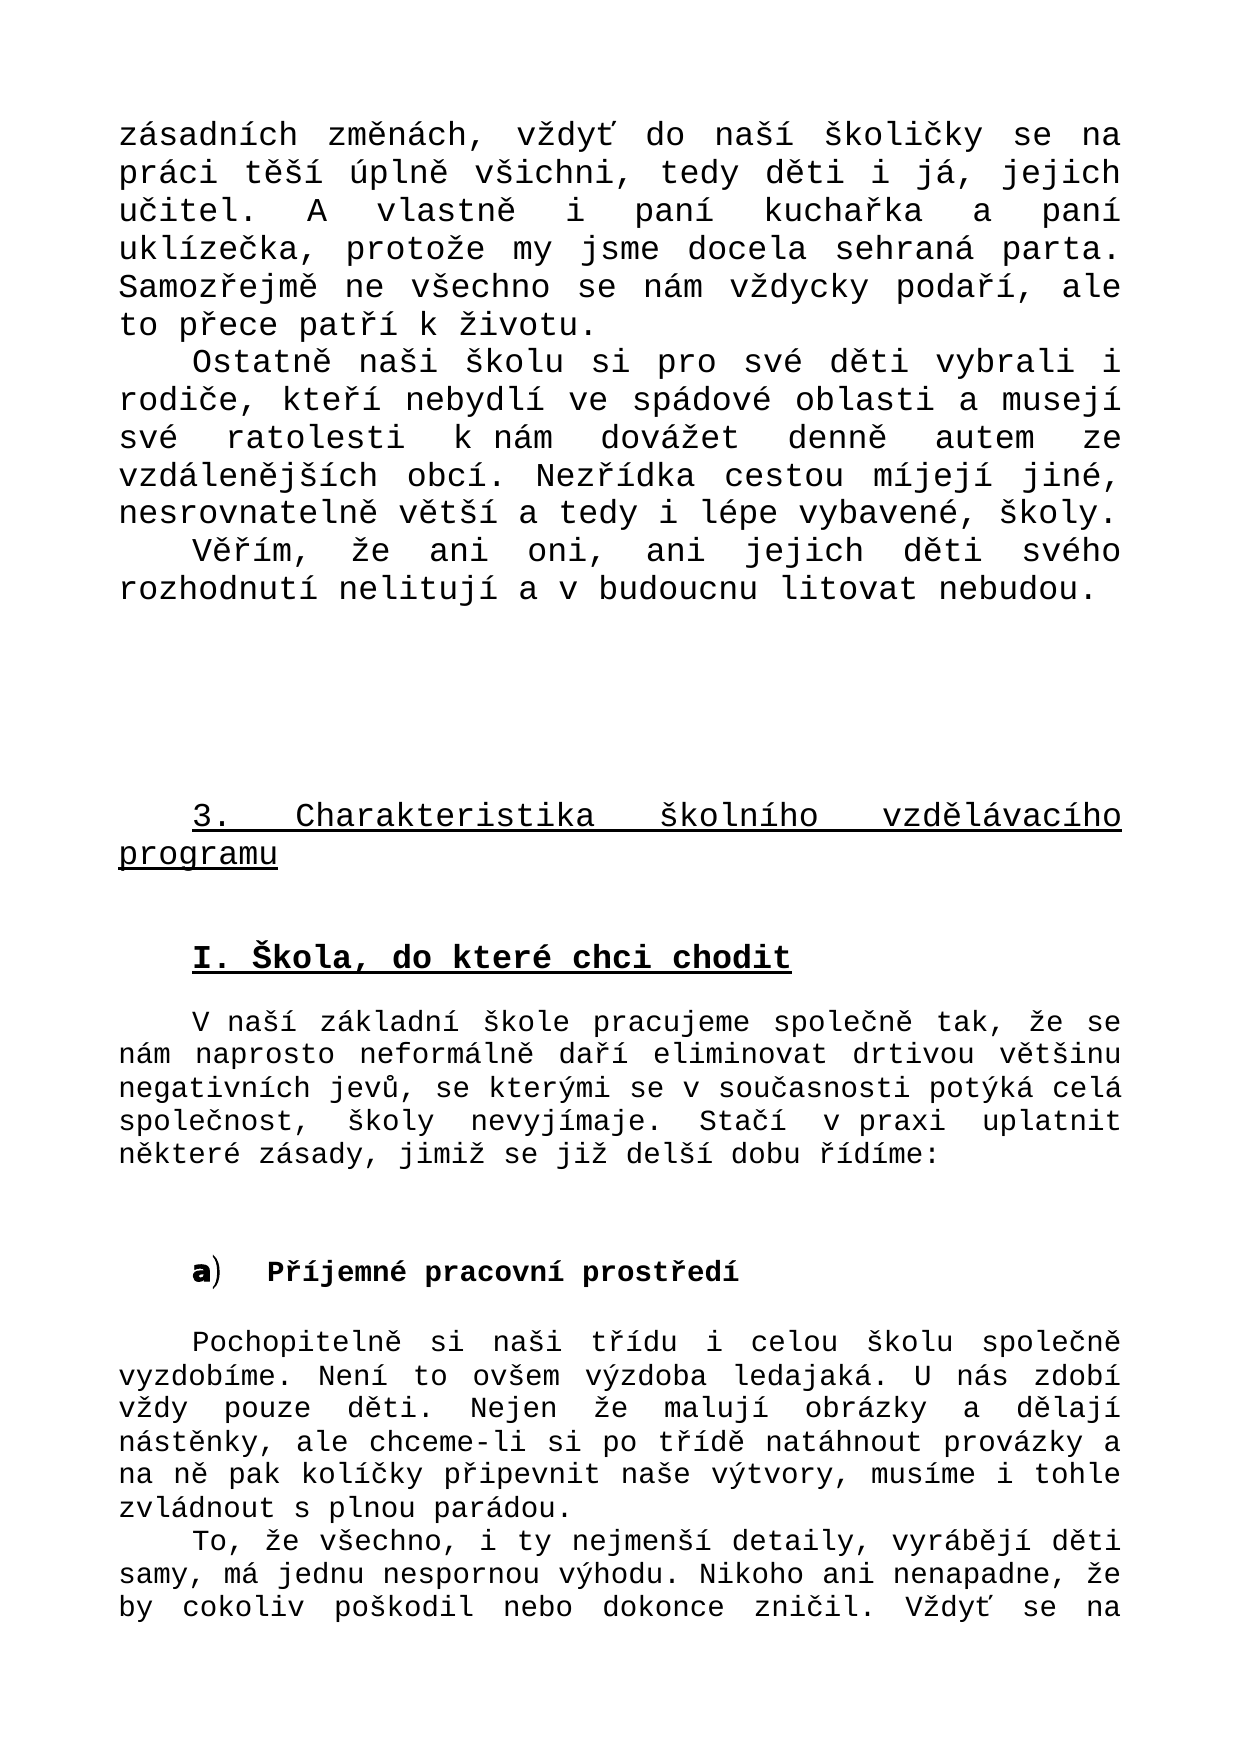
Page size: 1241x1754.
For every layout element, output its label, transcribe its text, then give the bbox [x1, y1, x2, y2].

text Pochopitelně si naši třídu i celou školu společně vyzdobíme. Není to ovšem výzdoba ledajaká. U nás zdobí vždy pouze děti. Nejen že malují obrázky a dělají nástěnky, ale chceme-li si po třídě natáhnout provázky a na ně pak kolíčky připevnit naše výtvory, musíme i tohle zvládnout s plnou parádou. [118, 1328, 1122, 1526]
text I. Škola, do které chci chodit [118, 941, 1122, 978]
text To, že všechno, i ty nejmenší detaily, vyrábějí děti samy, má jednu nespornou výhodu. Nikoho ani nenapadne, že by cokoliv poškodil nebo dokonce zničil. Vždyť se na [118, 1526, 1122, 1625]
text Ostatně naši školu si pro své děti vybrali i rodiče, kteří nebydlí ve spádové oblasti a musejí své ratolesti k nám dovážet denně autem ze vzdálenějších obcí. Nezřídka cestou míjejí jiné, nesrovnatelně větší a tedy i lépe vybavené, školy. [118, 345, 1122, 534]
text 3. Charakteristika školního vzdělávacího programu [118, 799, 1122, 874]
text V naší základní škole pracujeme společně tak, že se nám naprosto neformálně daří eliminovat drtivou většinu negativních jevů, se kterými se v současnosti potýká celá společnost, školy nevyjímaje. Stačí v praxi uplatnit některé zásady, jimiž se již delší dobu řídíme: [118, 1007, 1122, 1172]
text Věřím, že ani oni, ani jejich děti svého rozhodnutí nelitují a v budoucnu litovat nebudou. [118, 534, 1122, 610]
text zásadních změnách, vždyť do naší školičky se na práci těší úplně všichni, tedy děti i já, jejich učitel. A vlastně i paní kuchařka a paní uklízečka, protože my jsme docela sehraná parta. Samozřejmě ne všechno se nám vždycky podaří, ale to přece patří k životu. [118, 118, 1122, 345]
list Příjemné pracovní prostředí [192, 1257, 217, 1290]
list Příjemné pracovní prostředí [214, 1257, 1122, 1290]
